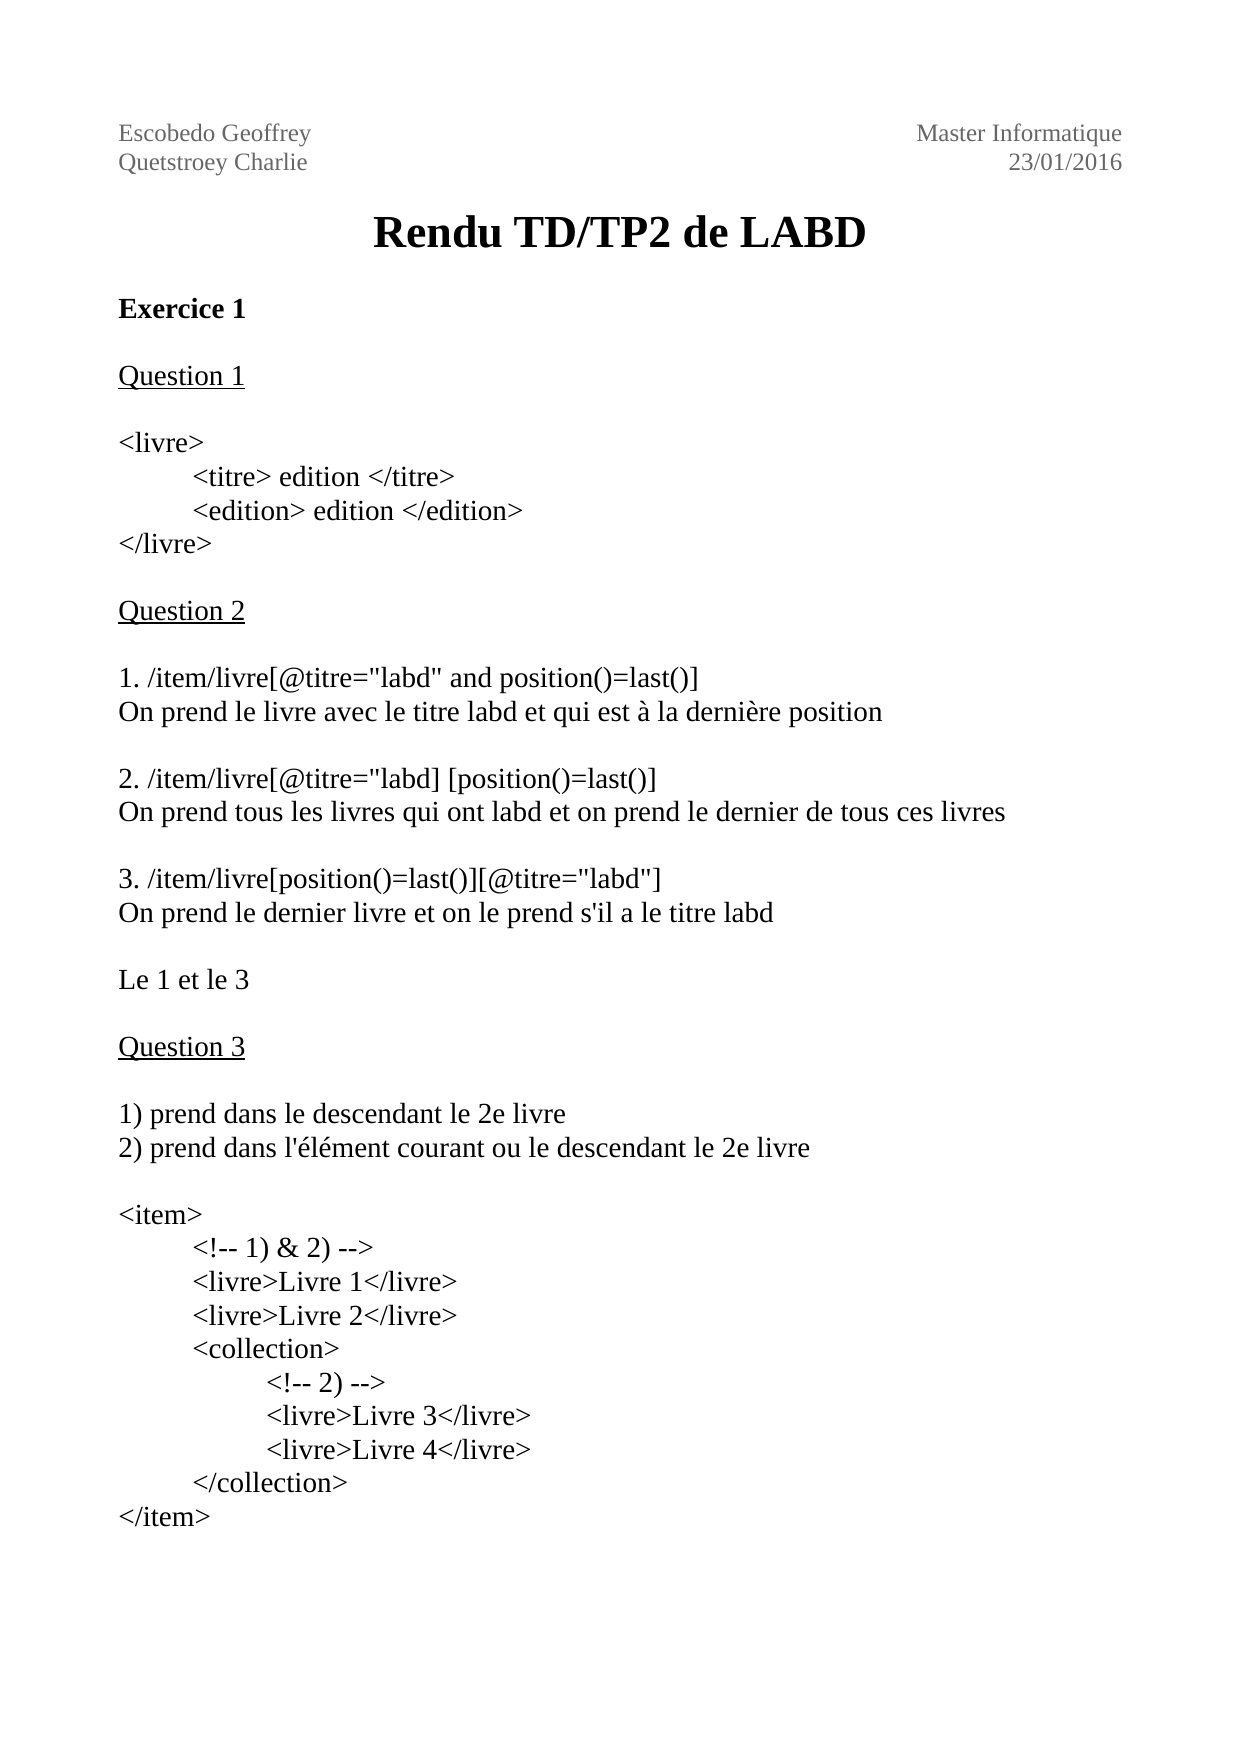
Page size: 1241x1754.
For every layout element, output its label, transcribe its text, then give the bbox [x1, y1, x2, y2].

text <!-- 1) & 2) --> [118, 1231, 1122, 1264]
text 1) prend dans le descendant le 2e livre [118, 1096, 1122, 1130]
text On prend le dernier livre et on le prend s'il a le titre labd [118, 895, 1122, 929]
text </collection> [118, 1465, 1122, 1499]
text On prend le livre avec le titre labd et qui est à la dernière position [118, 694, 1122, 727]
text <livre>Livre 4</livre> [118, 1432, 1122, 1465]
text Exercice 1 [118, 291, 1122, 325]
text 1. /item/livre[@titre="labd" and position()=last()] [118, 660, 1122, 694]
text <edition> edition </edition> [118, 493, 1122, 526]
text </livre> [118, 526, 1122, 560]
text Question 2 [118, 593, 1122, 627]
text <item> [118, 1197, 1122, 1231]
text <collection> [118, 1331, 1122, 1365]
text 2. /item/livre[@titre="labd] [position()=last()] [118, 761, 1122, 794]
text On prend tous les livres qui ont labd et on prend le dernier de tous ces livres [118, 794, 1122, 828]
text Rendu TD/TP2 de LABD [118, 205, 1122, 258]
text <livre> [118, 426, 1122, 459]
text Le 1 et le 3 [118, 962, 1122, 996]
text Question 3 [118, 1029, 1122, 1063]
text </item> [118, 1499, 1122, 1532]
text <titre> edition </titre> [118, 459, 1122, 493]
text <livre>Livre 2</livre> [118, 1298, 1122, 1331]
text <livre>Livre 1</livre> [118, 1264, 1122, 1298]
text <livre>Livre 3</livre> [118, 1398, 1122, 1432]
text Question 1 [118, 358, 1122, 392]
text <!-- 2) --> [118, 1365, 1122, 1398]
text 3. /item/livre[position()=last()][@titre="labd"] [118, 862, 1122, 895]
text 2) prend dans l'élément courant ou le descendant le 2e livre [118, 1130, 1122, 1163]
